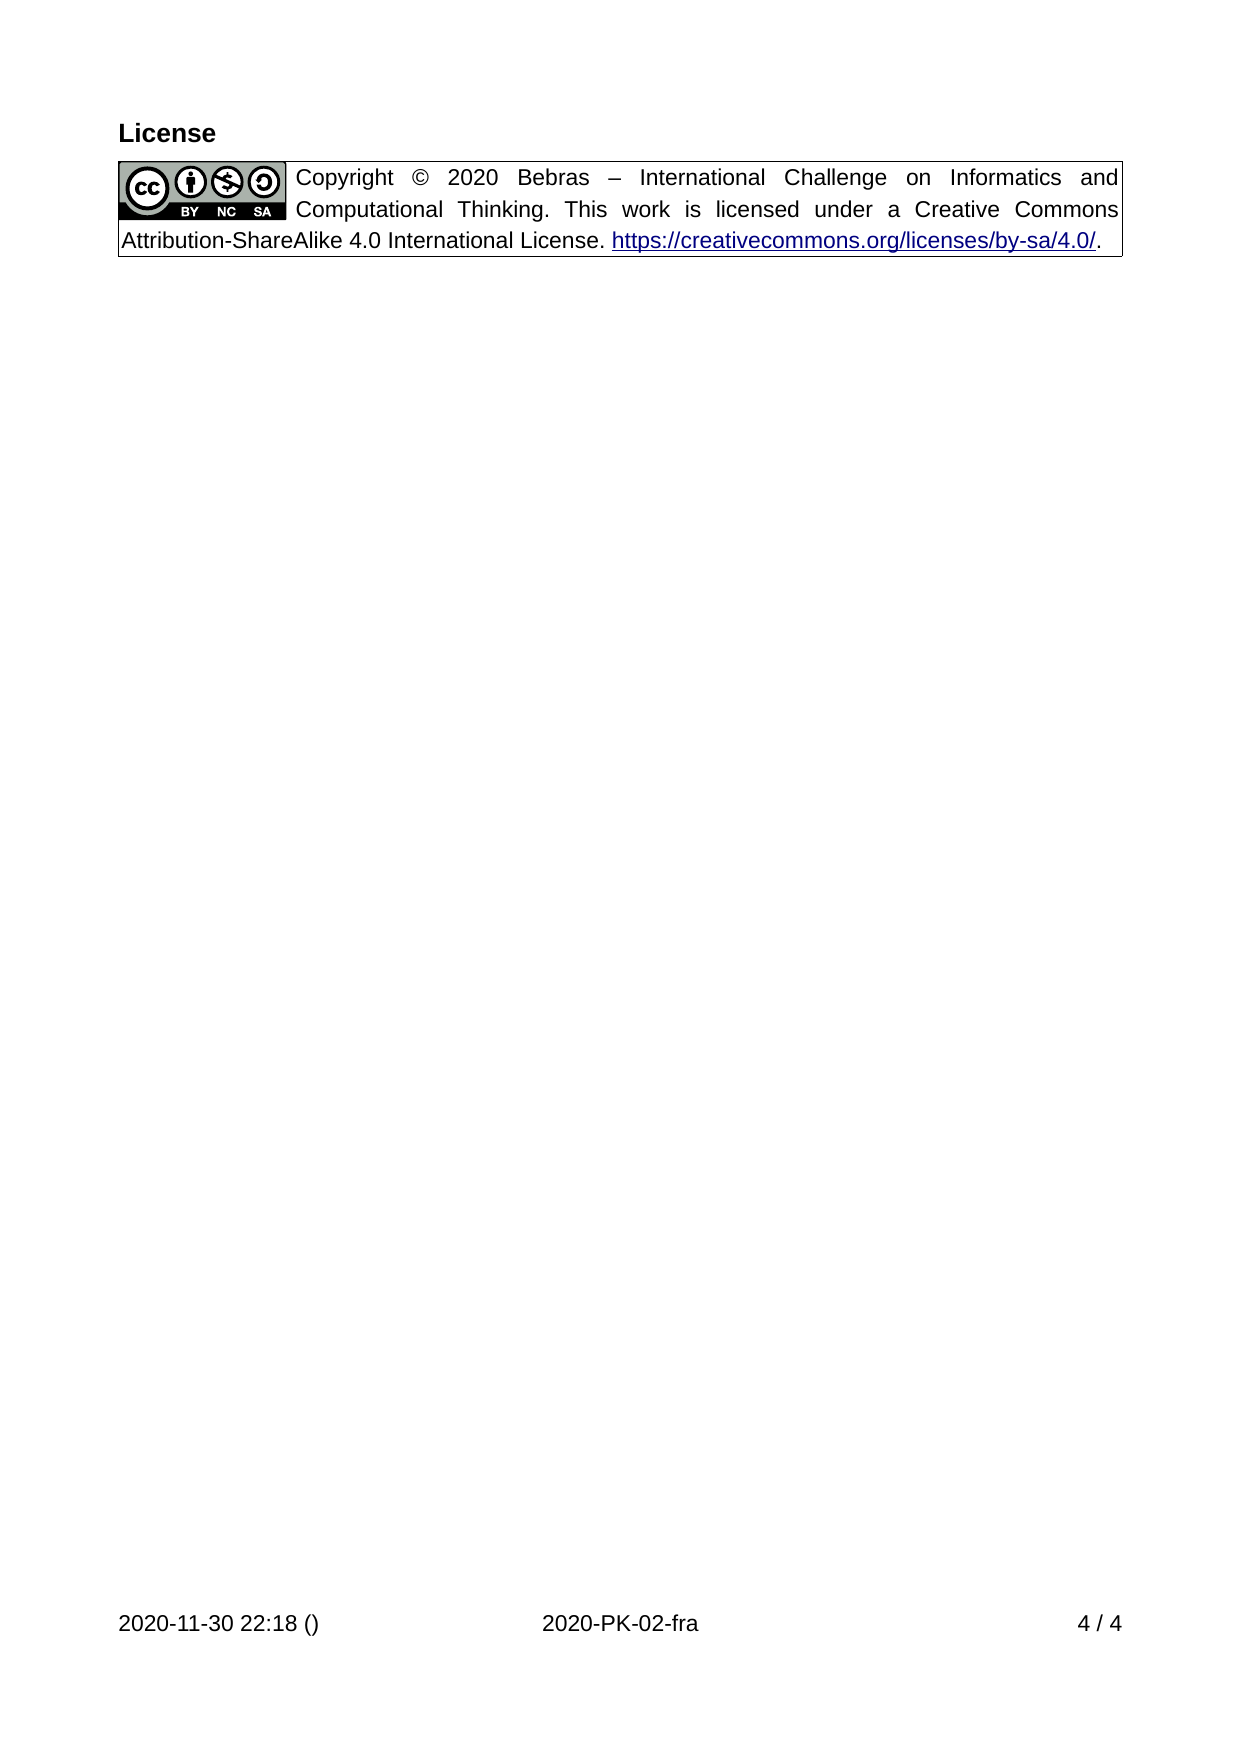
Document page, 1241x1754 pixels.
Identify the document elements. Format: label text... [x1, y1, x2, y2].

subtitle License [118, 118, 1122, 148]
text Copyright © 2020 Bebras – International Challenge on Informatics and Computational Thinking. This work is licensed under a Creative Commons Attribution-ShareAlike 4.0 International License. https://creativecommons.org/licenses/by-sa/4.0/. [119, 162, 1122, 256]
